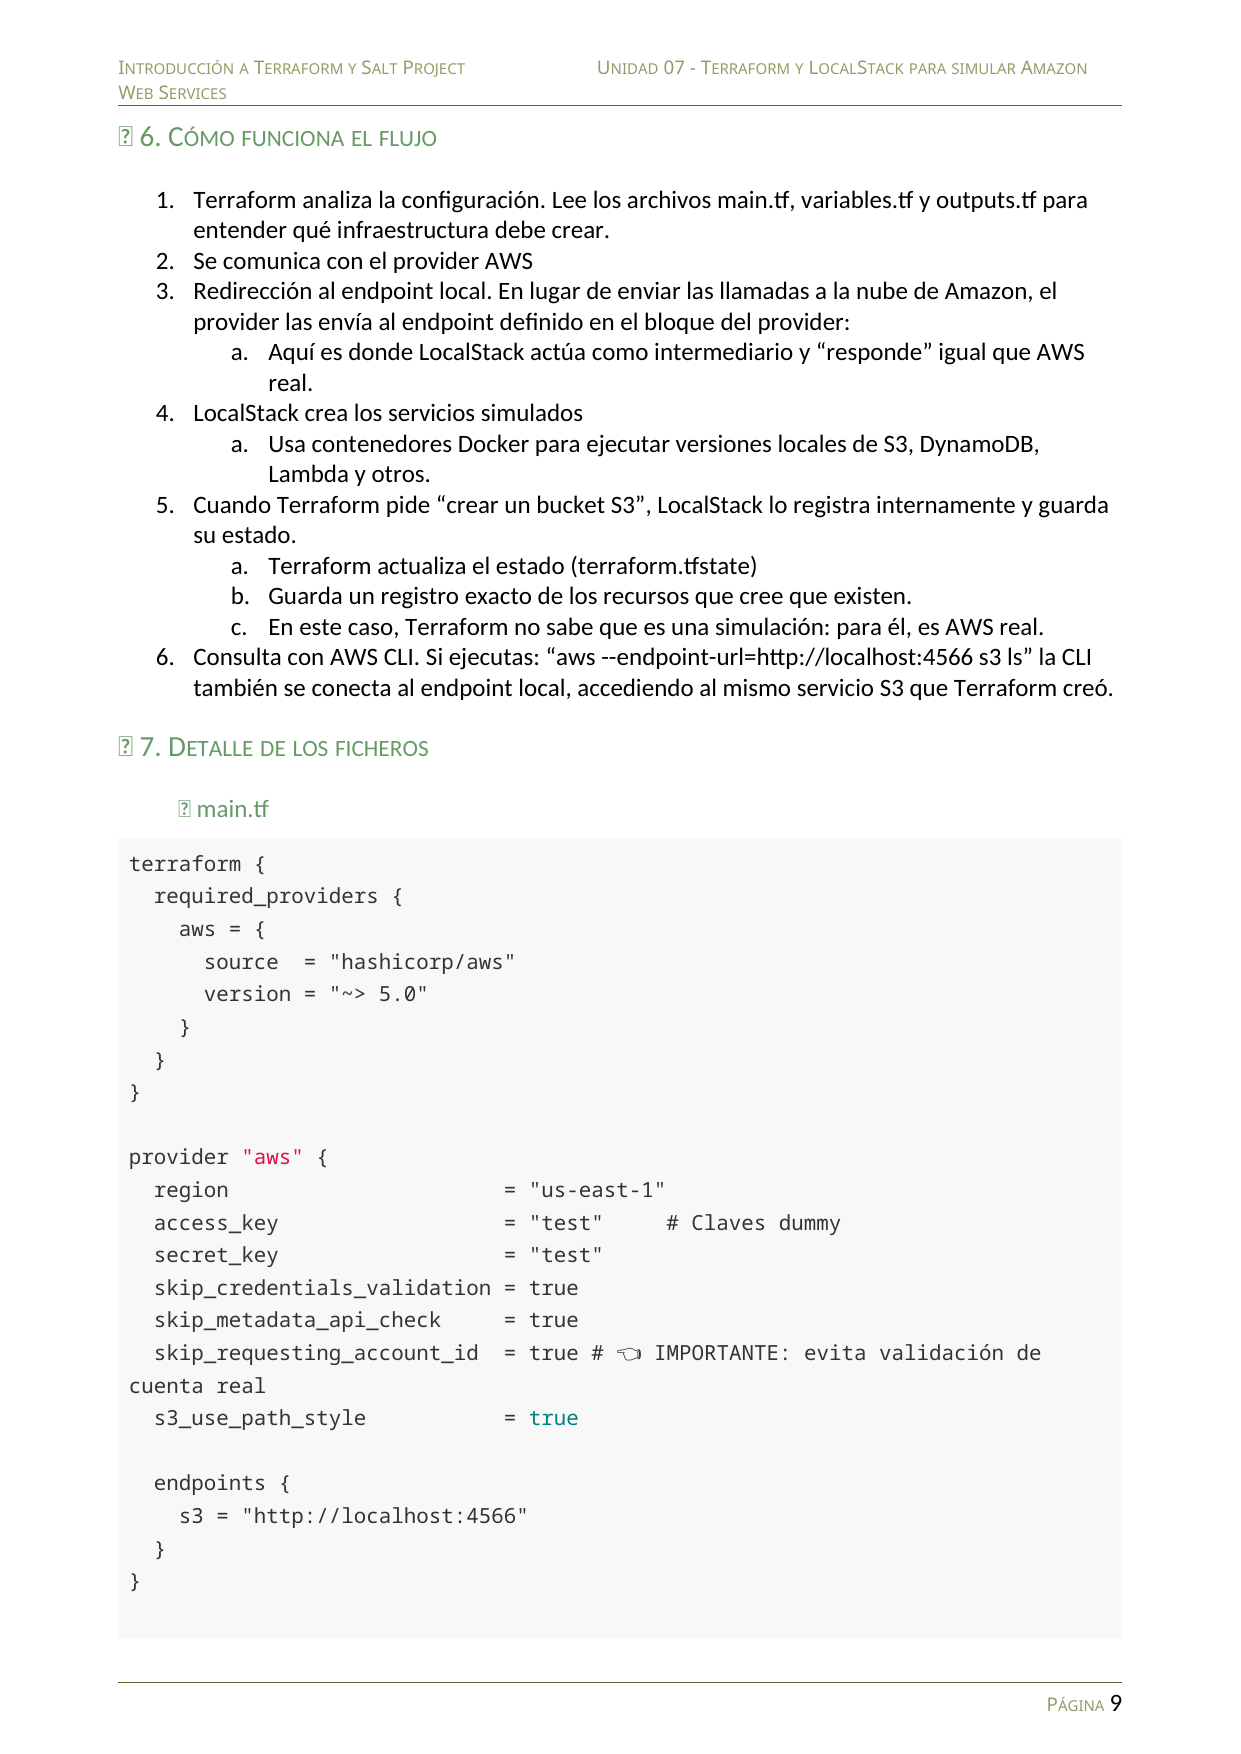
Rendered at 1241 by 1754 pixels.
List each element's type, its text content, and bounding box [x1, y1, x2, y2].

list Consulta con AWS CLI. Si ejecutas: “aws --endpoint-url=http://localhost:4566 s3 ls” la CLI también se conecta al endpoint local, accediendo al mismo servicio S3 que Terraform creó. [156, 642, 1122, 703]
list Terraform actualiza el estado (terraform.tfstate) [231, 550, 1122, 581]
list En este caso, Terraform no sabe que es una simulación: para él, es AWS real. [231, 611, 1122, 642]
list Terraform analiza la configuración. Lee los archivos main.tf, variables.tf y outputs.tf para entender qué infraestructura debe crear. [156, 184, 1122, 245]
list Aquí es donde LocalStack actúa como intermediario y “responde” igual que AWS real. [231, 336, 1122, 397]
list Cuando Terraform pide “crear un bucket S3”, LocalStack lo registra internamente y guarda su estado. [156, 489, 1122, 550]
list Redirección al endpoint local. En lugar de enviar las llamadas a la nube de Amazon, el provider las envía al endpoint definido en el bloque del provider: [156, 275, 1122, 336]
subtitle 📄 main.tf [178, 793, 1122, 824]
list Guarda un registro exacto de los recursos que cree que existen. [231, 581, 1122, 611]
list LocalStack crea los servicios simulados [156, 397, 1122, 428]
subtitle 🧩 7. Detalle de los ficheros [118, 728, 1122, 763]
table_header terraform { required_providers { aws = { source = "hashicorp/aws" version = "~> 5.0" } } } provider "aws" { region = "us-east-1" access_key = "test" # Claves dummy secret_key = "test" skip_credentials_validation = true skip_metadata_api_check = true skip_requesting_account_id = true # 👈 IMPORTANTE: evita validación de cuenta real s3_use_path_style = true endpoints { s3 = "http://localhost:4566" } } [118, 839, 1122, 1638]
subtitle 🧠 6. Cómo funciona el flujo [118, 118, 1122, 154]
list Se comunica con el provider AWS [156, 245, 1122, 275]
list Usa contenedores Docker para ejecutar versiones locales de S3, DynamoDB, Lambda y otros. [231, 428, 1122, 489]
